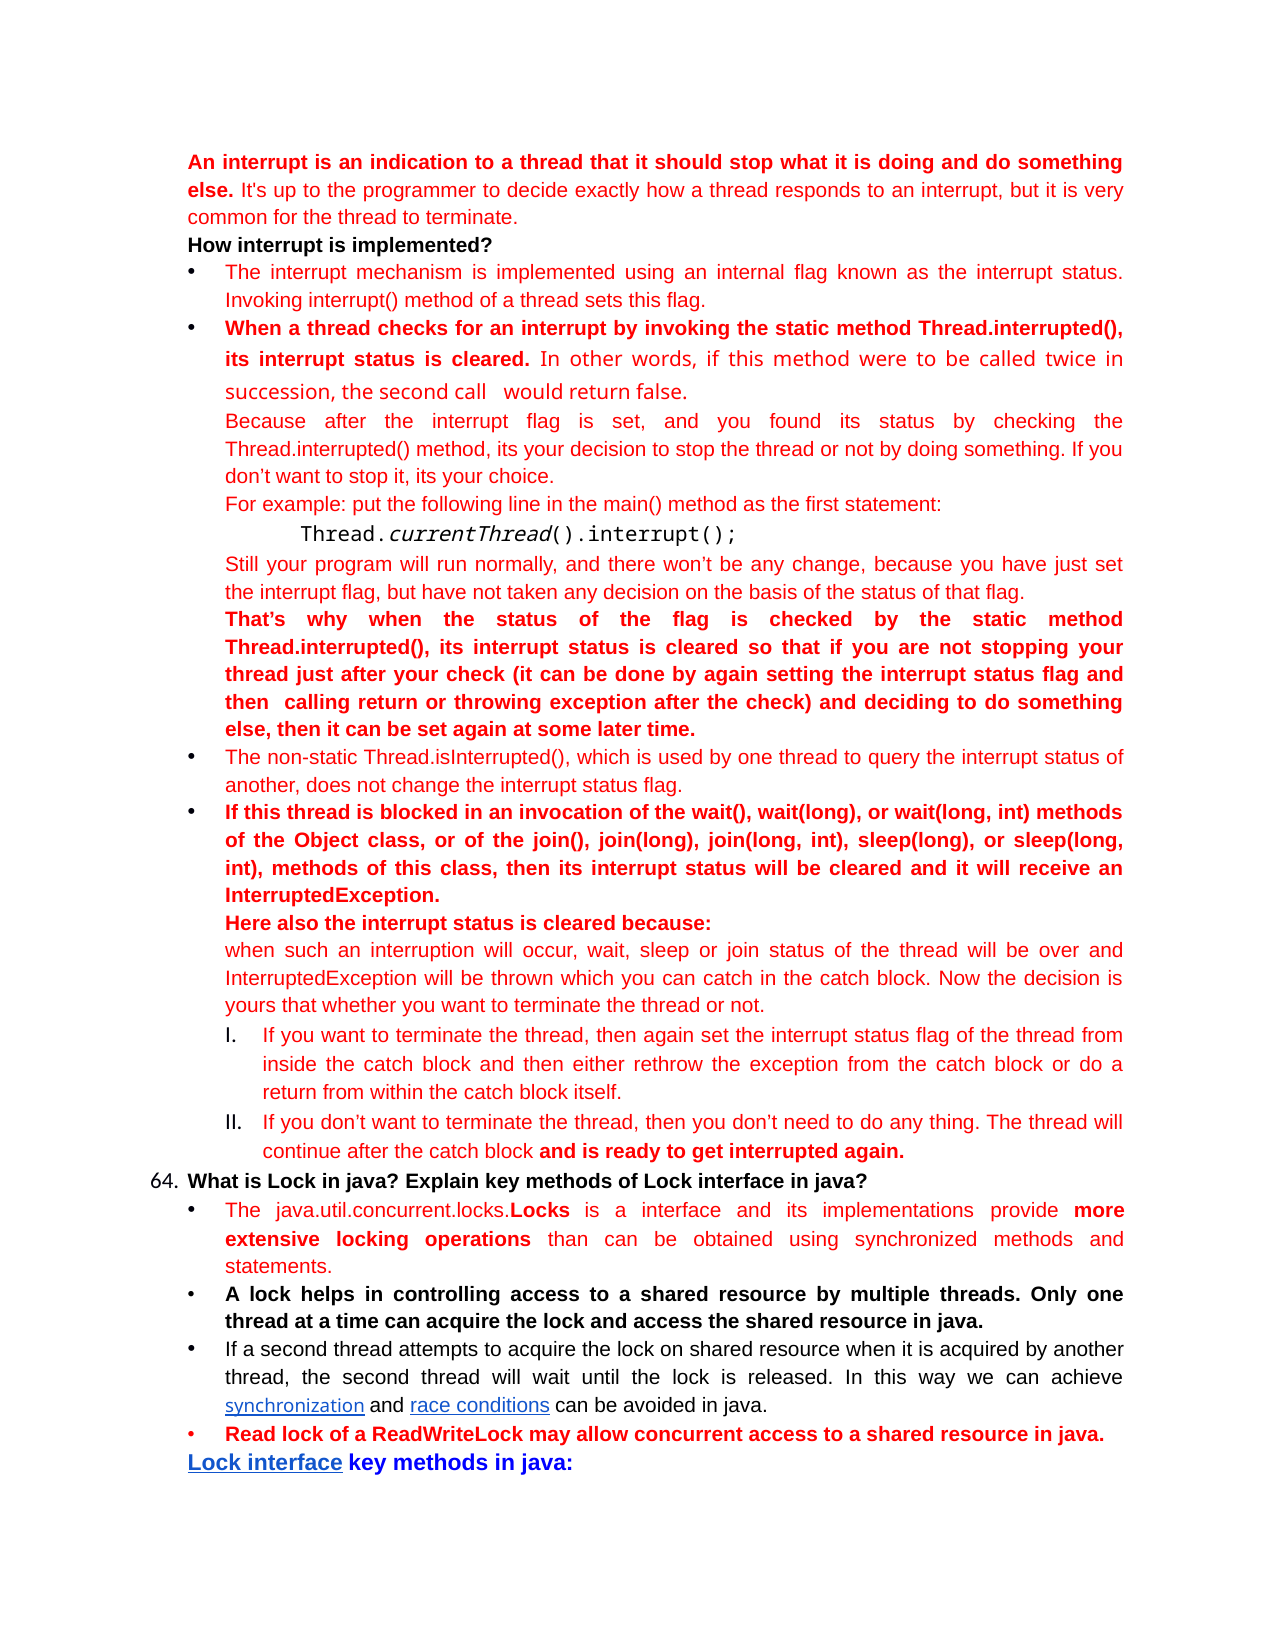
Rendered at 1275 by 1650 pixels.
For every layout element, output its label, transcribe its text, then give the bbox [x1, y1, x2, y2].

list If you want to terminate the thread, then again set the interrupt status flag of the thread from inside the catch block and then either rethrow the exception from the catch block or do a return from within the catch block itself. [225, 1021, 1125, 1103]
list What is Lock in java? Explain key methods of Lock interface in java? [150, 1166, 1125, 1194]
list when such an interruption will occur, wait, sleep or join status of the thread will be over and InterruptedException will be thrown which you can catch in the catch block. Now the decision is yours that whether you want to terminate the thread or not. [187, 938, 1125, 1017]
list Because after the interrupt flag is set, and you found its status by checking the Thread.interrupted() method, its your decision to stop the thread or not by doing something. If you don’t want to stop it, its your choice. [187, 409, 1125, 488]
list Still your program will run normally, and there won’t be any change, because you have just set the interrupt flag, but have not taken any decision on the basis of the status of that flag. [187, 552, 1125, 603]
list If you don’t want to terminate the thread, then you don’t need to do any thing. The thread will continue after the catch block and is ready to get interrupted again. [225, 1107, 1125, 1163]
list The non-static Thread.isInterrupted(), which is used by one thread to query the interrupt status of another, does not change the interrupt status flag. [187, 744, 1125, 796]
list For example: put the following line in the main() method as the first statement: [187, 492, 1125, 516]
list Here also the interrupt status is cleared because: [187, 911, 1125, 934]
list That’s why when the status of the flag is checked by the static method Thread.interrupted(), its interrupt status is cleared so that if you are not stopping your thread just after your check (it can be done by again setting the interrupt status flag and then calling return or throwing exception after the check) and deciding to do something else, then it can be set again at some later time. [187, 607, 1125, 741]
list The java.util.concurrent.locks.Locks is a interface and its implementations provide more extensive locking operations than can be obtained using synchronized methods and statements. [187, 1198, 1125, 1278]
list An interrupt is an indication to a thread that it should stop what it is doing and do something else. It's up to the programmer to decide exactly how a thread responds to an interrupt, but it is very common for the thread to terminate. [150, 150, 1125, 229]
list A lock helps in controlling access to a shared resource by multiple threads. Only one thread at a time can acquire the lock and access the shared resource in java. [187, 1281, 1125, 1333]
list If a second thread attempts to acquire the lock on shared resource when it is acquired by another thread, the second thread will wait until the lock is released. In this way we can achieve synchronization and race conditions can be avoided in java. [187, 1336, 1125, 1418]
list If this thread is blocked in an invocation of the wait(), wait(long), or wait(long, int) methods of the Object class, or of the join(), join(long), join(long, int), sleep(long), or sleep(long, int), methods of this class, then its interrupt status will be cleared and it will receive an InterruptedException. [187, 800, 1125, 907]
list How interrupt is implemented? [150, 232, 1125, 256]
list The interrupt mechanism is implemented using an internal flag known as the interrupt status. Invoking interrupt() method of a thread sets this flag. [187, 260, 1125, 312]
list When a thread checks for an interrupt by invoking the static method Thread.interrupted(), its interrupt status is cleared. In other words, if this method were to be called twice in succession, the second call would return false. [187, 316, 1125, 405]
list Lock interface key methods in java: [150, 1449, 1125, 1476]
list Thread.currentThread().interrupt(); [187, 519, 1125, 548]
list Read lock of a ReadWriteLock may allow concurrent access to a shared resource in java. [187, 1422, 1125, 1446]
